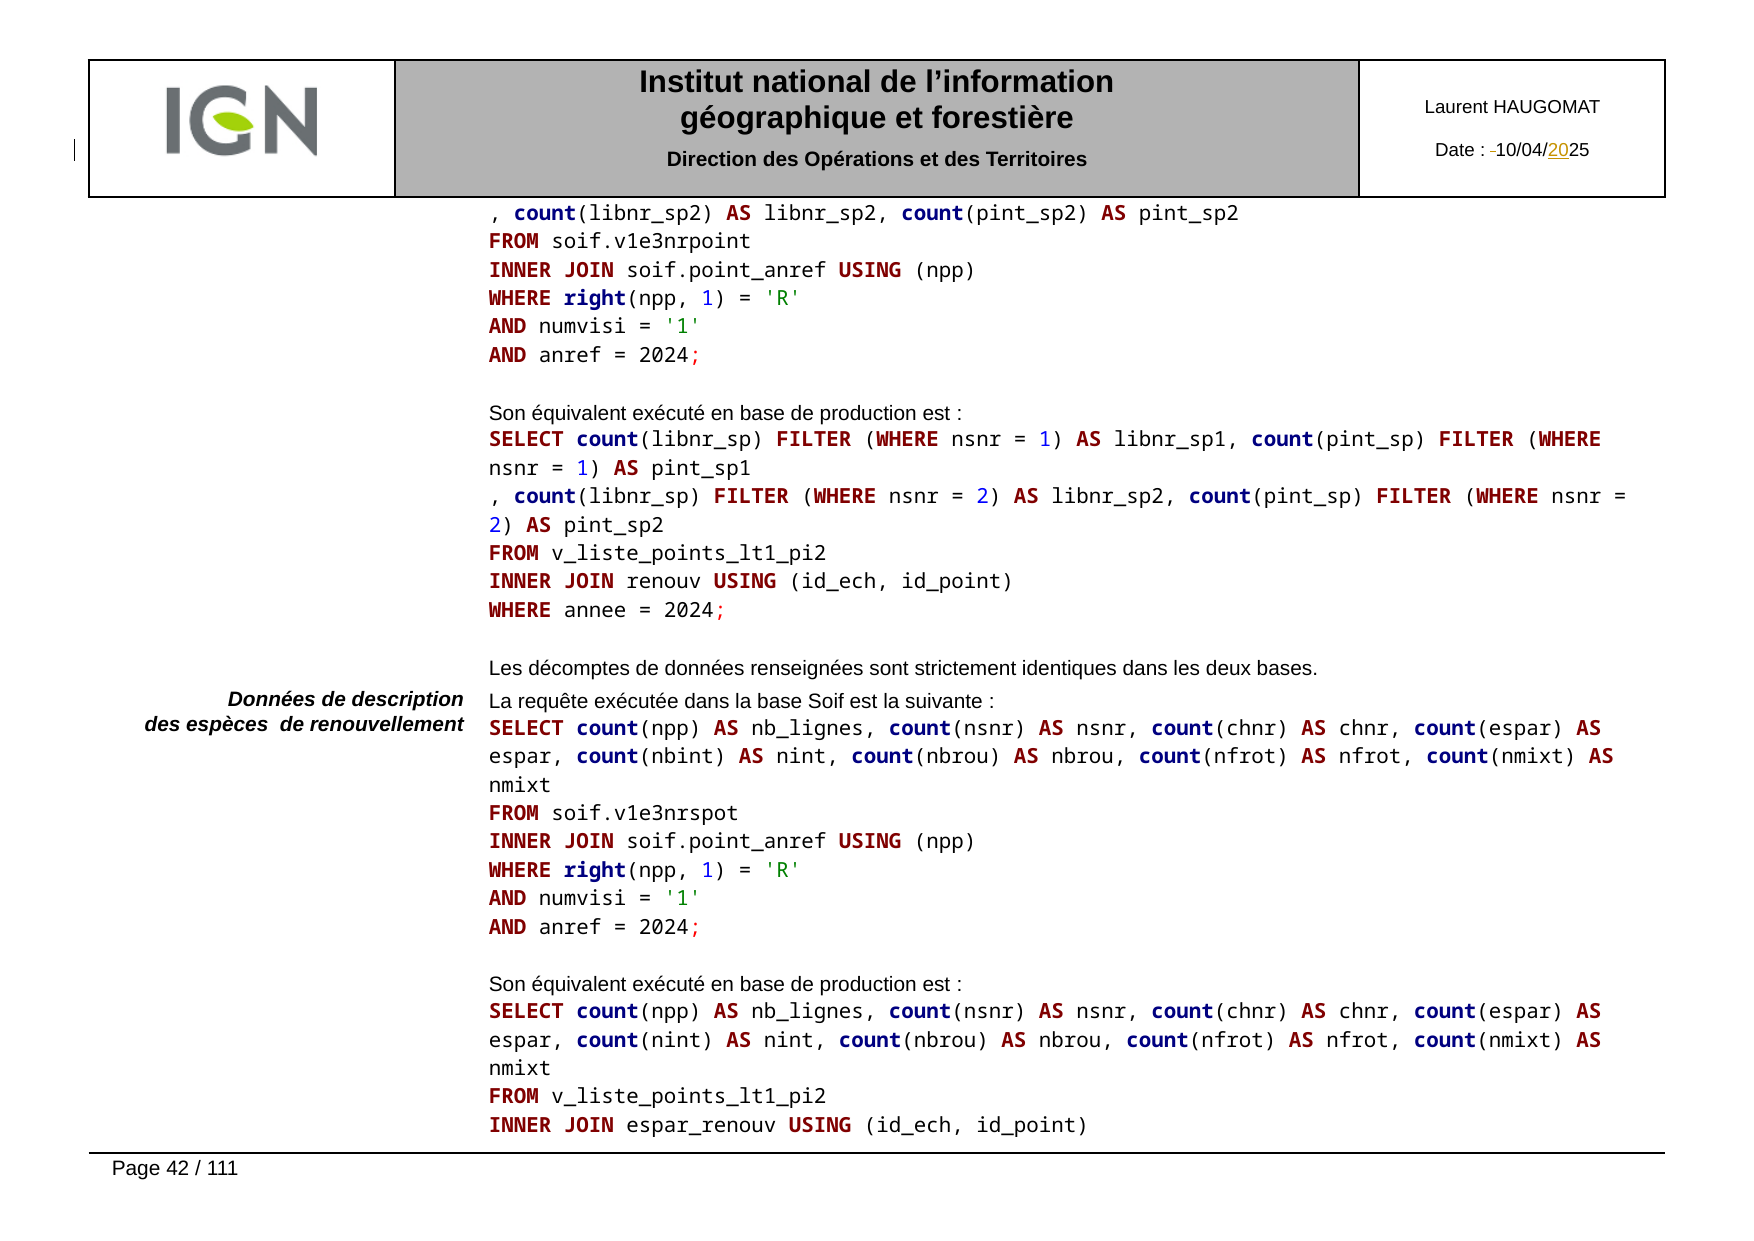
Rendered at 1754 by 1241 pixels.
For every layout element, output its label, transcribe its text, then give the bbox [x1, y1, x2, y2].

table_cell [89, 198, 483, 685]
table_cell Données de description des espèces de renouvellement [89, 685, 483, 1144]
picture [141, 62, 343, 180]
table_cell , count(libnr_sp2) AS libnr_sp2, count(pint_sp2) AS pint_sp2 FROM soif.v1e3nrpoint INNER JOIN soif.point_anref USING (npp) WHERE right(npp, 1) = 'R' AND numvisi = '1' AND anref = 2024; Son équivalent exécuté en base de production est : SELECT count(libnr_sp) FILTER (WHERE nsnr = 1) AS libnr_sp1, count(pint_sp) FILTER (WHERE nsnr = 1) AS pint_sp1 , count(libnr_sp) FILTER (WHERE nsnr = 2) AS libnr_sp2, count(pint_sp) FILTER (WHERE nsnr = 2) AS pint_sp2 FROM v_liste_points_lt1_pi2 INNER JOIN renouv USING (id_ech, id_point) WHERE annee = 2024; Les décomptes de données renseignées sont strictement identiques dans les deux bases. [483, 198, 1665, 685]
table_cell La requête exécutée dans la base Soif est la suivante : SELECT count(npp) AS nb_lignes, count(nsnr) AS nsnr, count(chnr) AS chnr, count(espar) AS espar, count(nbint) AS nint, count(nbrou) AS nbrou, count(nfrot) AS nfrot, count(nmixt) AS nmixt FROM soif.v1e3nrspot INNER JOIN soif.point_anref USING (npp) WHERE right(npp, 1) = 'R' AND numvisi = '1' AND anref = 2024; Son équivalent exécuté en base de production est : SELECT count(npp) AS nb_lignes, count(nsnr) AS nsnr, count(chnr) AS chnr, count(espar) AS espar, count(nint) AS nint, count(nbrou) AS nbrou, count(nfrot) AS nfrot, count(nmixt) AS nmixt FROM v_liste_points_lt1_pi2 INNER JOIN espar_renouv USING (id_ech, id_point) [483, 685, 1665, 1144]
